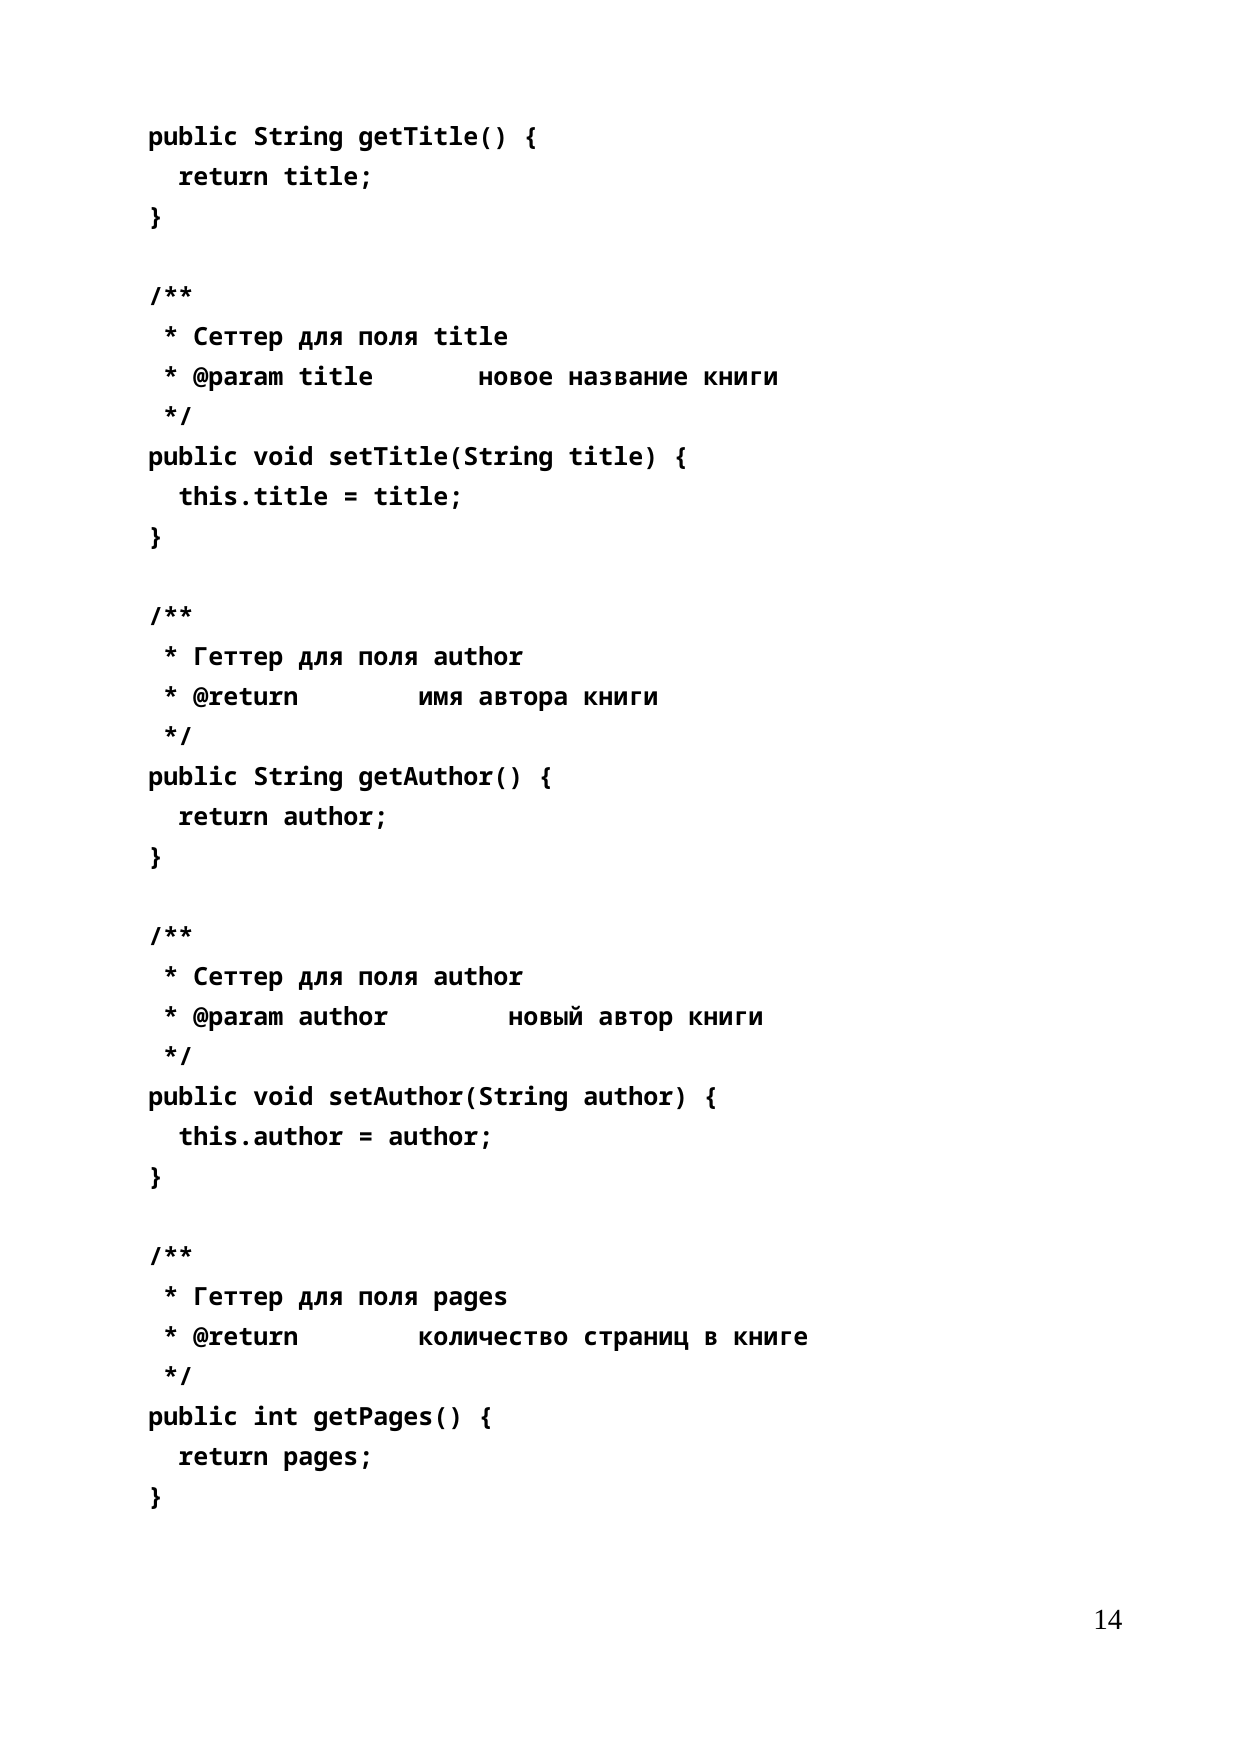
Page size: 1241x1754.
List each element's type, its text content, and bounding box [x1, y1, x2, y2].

text * Геттер для поля author [118, 638, 1122, 672]
text */ [118, 1038, 1122, 1072]
text } [118, 198, 1122, 232]
text return title; [118, 158, 1122, 192]
text this.title = title; [118, 478, 1122, 512]
text return author; [118, 798, 1122, 832]
text * @param title новое название книги [118, 358, 1122, 392]
text * @param author новый автор книги [118, 998, 1122, 1032]
text public int getPages() { [118, 1398, 1122, 1432]
text } [118, 1478, 1122, 1512]
text * @return имя автора книги [118, 678, 1122, 712]
text public String getAuthor() { [118, 758, 1122, 792]
text * Сеттер для поля author [118, 958, 1122, 992]
text /** [118, 278, 1122, 312]
text /** [118, 1238, 1122, 1272]
text * @return количество страниц в книге [118, 1318, 1122, 1352]
text } [118, 838, 1122, 872]
text /** [118, 918, 1122, 952]
text */ [118, 398, 1122, 432]
text return pages; [118, 1438, 1122, 1472]
text * Сеттер для поля title [118, 318, 1122, 352]
text */ [118, 1358, 1122, 1392]
text * Геттер для поля pages [118, 1278, 1122, 1312]
text } [118, 518, 1122, 552]
text public void setTitle(String title) { [118, 438, 1122, 472]
text /** [118, 598, 1122, 632]
text this.author = author; [118, 1118, 1122, 1152]
text public String getTitle() { [118, 118, 1122, 152]
text } [118, 1158, 1122, 1192]
text public void setAuthor(String author) { [118, 1078, 1122, 1112]
text */ [118, 718, 1122, 752]
